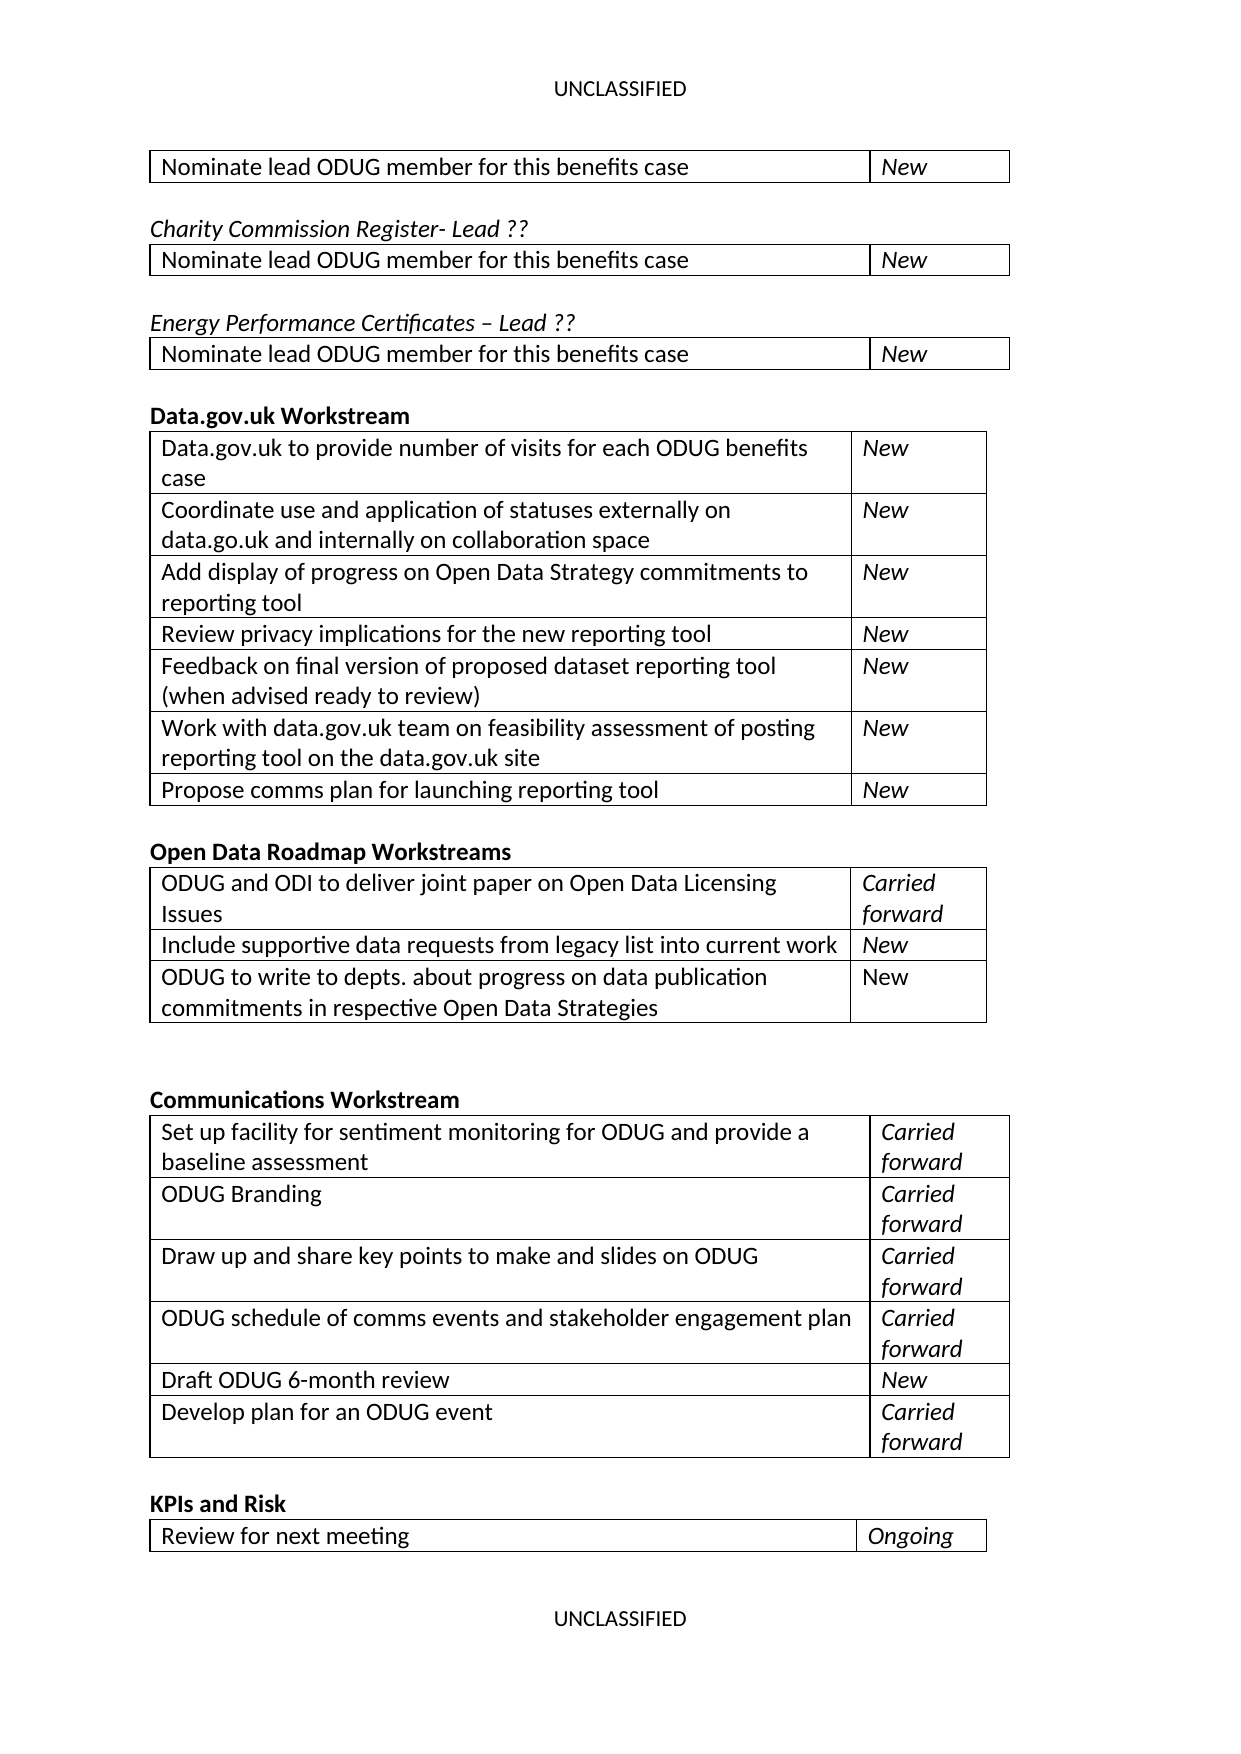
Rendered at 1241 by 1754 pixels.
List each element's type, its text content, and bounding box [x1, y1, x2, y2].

table_cell New [852, 712, 986, 773]
table_cell ODUG schedule of comms events and stakeholder engagement plan [151, 1302, 869, 1363]
text Communications Workstream [150, 1084, 1090, 1115]
text Energy Performance Certificates – Lead ?? [150, 307, 1090, 337]
table_cell Propose comms plan for launching reporting tool [151, 774, 851, 804]
table_header Nominate lead ODUG member for this benefits case [151, 245, 869, 275]
text KPIs and Risk [150, 1488, 1090, 1519]
table_header ODUG and ODI to deliver joint paper on Open Data Licensing Issues [151, 868, 850, 929]
text Open Data Roadmap Workstreams [150, 836, 1090, 867]
table_cell New [852, 774, 986, 804]
table_header Nominate lead ODUG member for this benefits case [151, 151, 869, 182]
table_cell Carried forward [871, 1302, 1009, 1363]
table_cell Carried forward [871, 1178, 1009, 1239]
table_cell New [852, 494, 986, 555]
table_cell Include supportive data requests from legacy list into current work [151, 930, 850, 960]
table_header Ongoing [857, 1520, 986, 1551]
table_cell New [852, 650, 986, 711]
table_cell ODUG to write to depts. about progress on data publication commitments in respective Open Data Strategies [151, 961, 850, 1022]
table_cell Feedback on final version of proposed dataset reporting tool (when advised ready to review) [151, 650, 851, 711]
table_cell Review privacy implications for the new reporting tool [151, 618, 851, 649]
table_header New [852, 432, 986, 493]
table_cell Carried forward [871, 1396, 1009, 1457]
table_cell Add display of progress on Open Data Strategy commitments to reporting tool [151, 556, 851, 617]
table_header Carried forward [851, 868, 986, 929]
table_cell Carried forward [871, 1240, 1009, 1301]
table_header New [871, 245, 1009, 275]
table_cell Work with data.gov.uk team on feasibility assessment of posting reporting tool on the data.gov.uk site [151, 712, 851, 773]
text Data.gov.uk Workstream [150, 400, 1090, 431]
table_header Review for next meeting [151, 1520, 856, 1551]
table_cell Coordinate use and application of statuses externally on data.go.uk and internally on collaboration space [151, 494, 851, 555]
table_cell New [851, 961, 986, 1022]
table_cell Draw up and share key points to make and slides on ODUG [151, 1240, 869, 1301]
text Charity Commission Register- Lead ?? [150, 213, 1090, 244]
table_header New [871, 338, 1009, 369]
table_header Carried forward [871, 1116, 1009, 1177]
table_header New [871, 151, 1009, 182]
table_header Data.gov.uk to provide number of visits for each ODUG benefits case [151, 432, 851, 493]
table_cell New [871, 1364, 1009, 1395]
table_header Set up facility for sentiment monitoring for ODUG and provide a baseline assessment [151, 1116, 869, 1177]
table_header Nominate lead ODUG member for this benefits case [151, 338, 869, 369]
table_cell New [852, 618, 986, 649]
table_cell ODUG Branding [151, 1178, 869, 1239]
table_cell New [851, 930, 986, 960]
table_cell Draft ODUG 6-month review [151, 1364, 869, 1395]
table_cell Develop plan for an ODUG event [151, 1396, 869, 1457]
table_cell New [852, 556, 986, 617]
